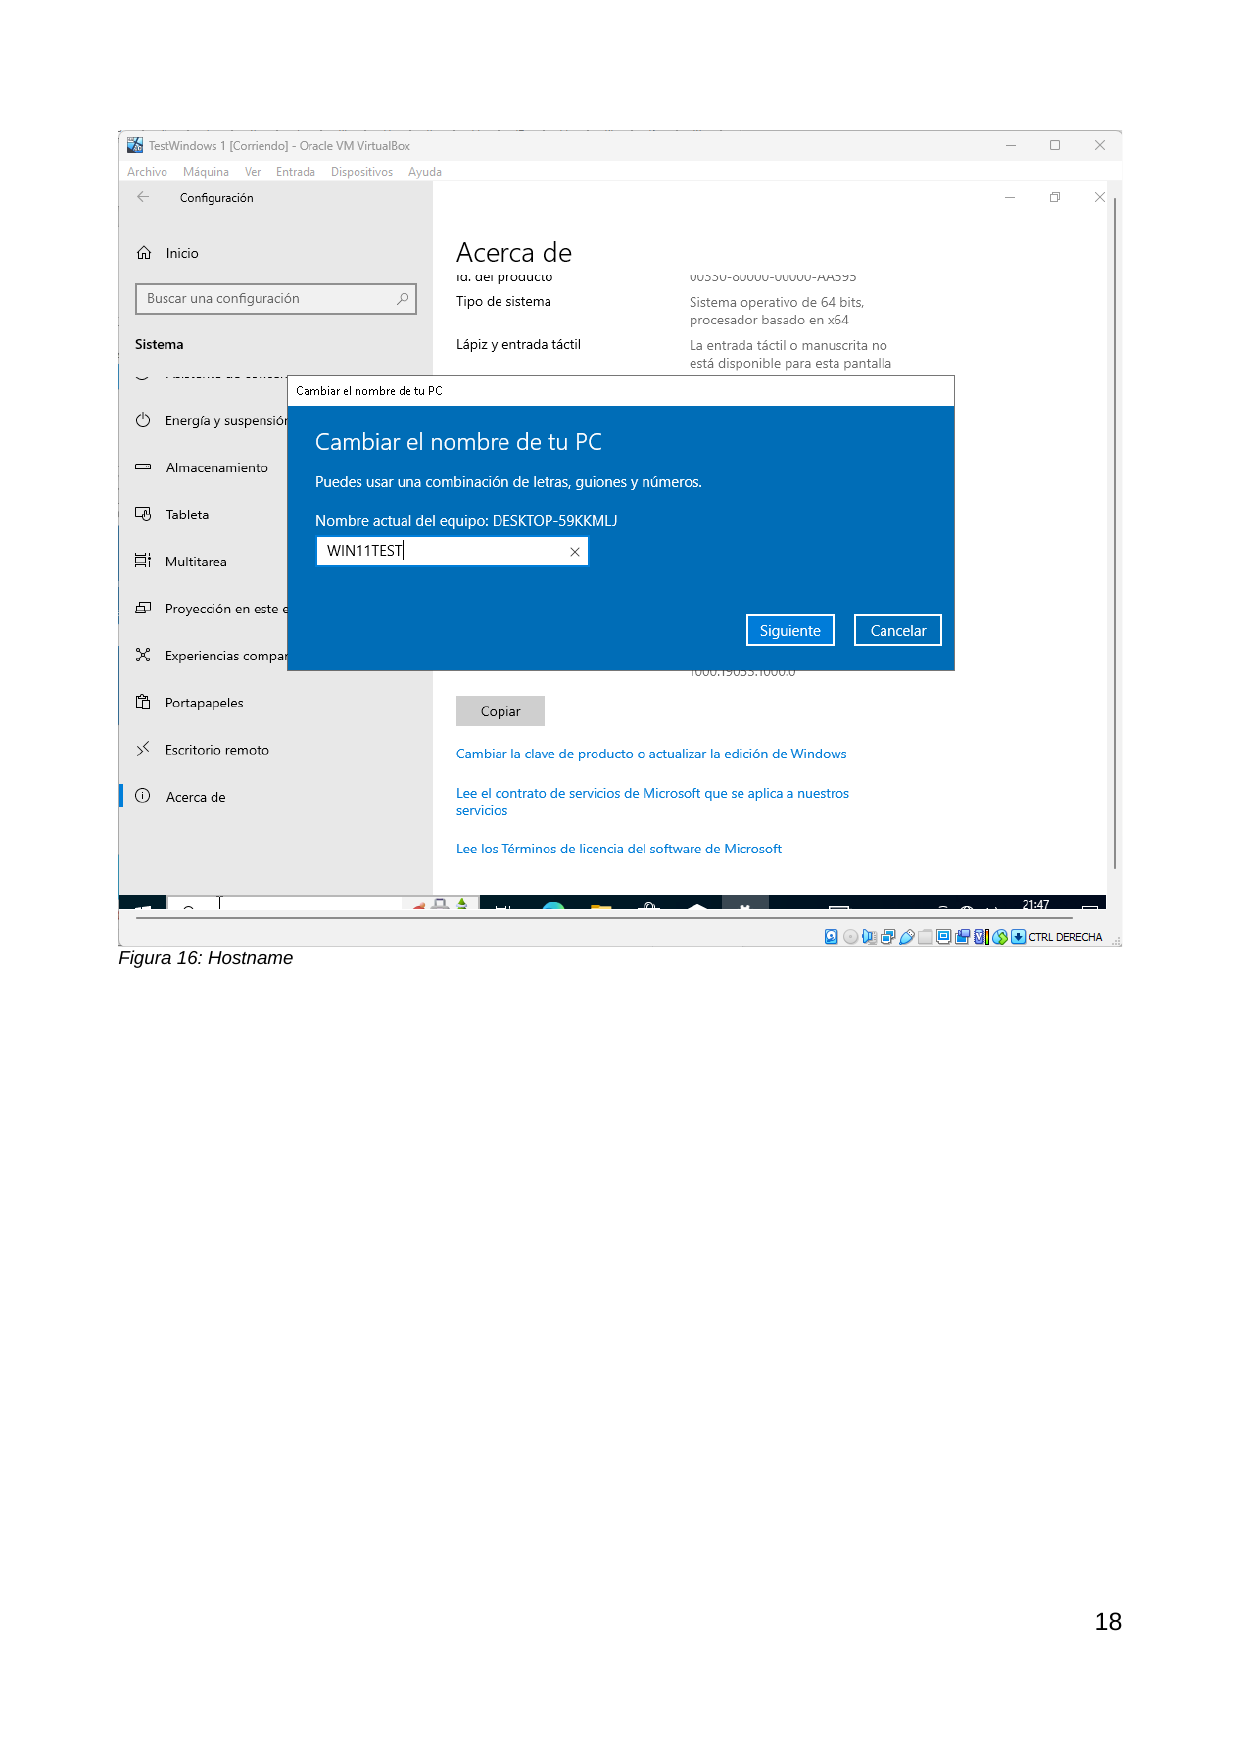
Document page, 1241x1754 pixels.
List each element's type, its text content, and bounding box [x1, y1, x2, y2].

text Figura 16: Hostname [118, 947, 1122, 968]
picture [118, 130, 1123, 947]
